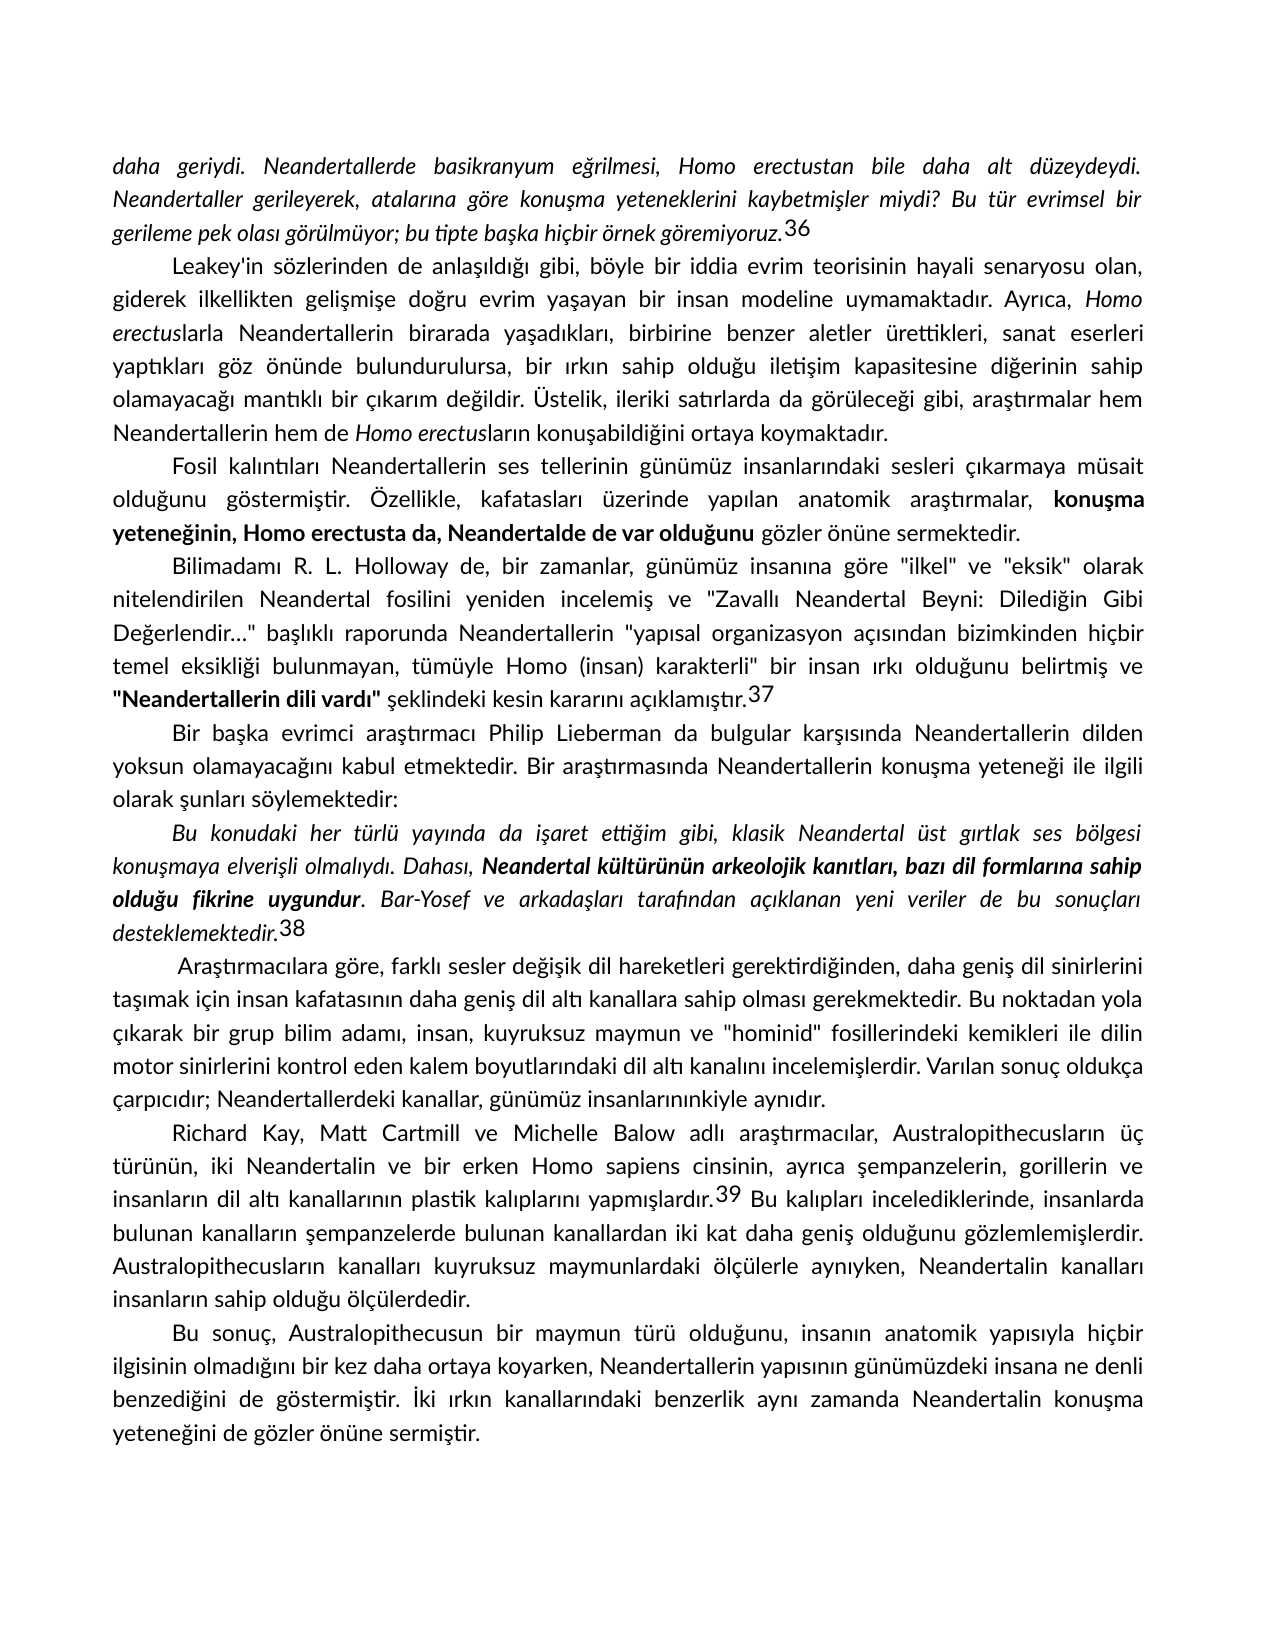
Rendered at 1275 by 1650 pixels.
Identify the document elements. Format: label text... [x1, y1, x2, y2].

text Bu sonuç, Australopithecusun bir maymun türü olduğunu, insanın anatomik yapısıyla hiçbir ilgisinin olmadığını bir kez daha ortaya koyarken, Neandertallerin yapısının günümüzdeki insana ne denli benzediğini de göstermiştir. İki ırkın kanallarındaki benzerlik aynı zamanda Neandertalin konuşma yeteneğini de gözler önüne sermiştir. [112, 1314, 1145, 1448]
text Richard Kay, Matt Cartmill ve Michelle Balow adlı araştırmacılar, Australopithecusların üç türünün, iki Neandertalin ve bir erken Homo sapiens cinsinin, ayrıca şempanzelerin, gorillerin ve insanların dil altı kanallarının plastik kalıplarını yapmışlardır.39 Bu kalıpları incelediklerinde, insanlarda bulunan kanalların şempanzelerde bulunan kanallardan iki kat daha geniş olduğunu gözlemlemişlerdir. Australopithecusların kanalları kuyruksuz maymunlardaki ölçülerle aynıyken, Neandertalin kanalları insanların sahip olduğu ölçülerdedir. [112, 1114, 1145, 1314]
text Bilimadamı R. L. Holloway de, bir zamanlar, günümüz insanına göre "ilkel" ve "eksik" olarak nitelendirilen Neandertal fosilini yeniden incelemiş ve "Zavallı Neandertal Beyni: Dilediğin Gibi Değerlendir…" başlıklı raporunda Neandertallerin "yapısal organizasyon açısından bizimkinden hiçbir temel eksikliği bulunmayan, tümüyle Homo (insan) karakterli" bir insan ırkı olduğunu belirtmiş ve "Neandertallerin dili vardı" şeklindeki kesin kararını açıklamıştır.37 [112, 548, 1145, 714]
text Fosil kalıntıları Neandertallerin ses tellerinin günümüz insanlarındaki sesleri çıkarmaya müsait olduğunu göstermiştir. Özellikle, kafatasları üzerinde yapılan anatomik araştırmalar, konuşma yeteneğinin, Homo erectusta da, Neandertalde de var olduğunu gözler önüne sermektedir. [112, 448, 1145, 548]
text Leakey'in sözlerinden de anlaşıldığı gibi, böyle bir iddia evrim teorisinin hayali senaryosu olan, giderek ilkellikten gelişmişe doğru evrim yaşayan bir insan modeline uymamaktadır. Ayrıca, Homo erectuslarla Neandertallerin birarada yaşadıkları, birbirine benzer aletler ürettikleri, sanat eserleri yaptıkları göz önünde bulundurulursa, bir ırkın sahip olduğu iletişim kapasitesine diğerinin sahip olamayacağı mantıklı bir çıkarım değildir. Üstelik, ileriki satırlarda da görüleceği gibi, araştırmalar hem Neandertallerin hem de Homo erectusların konuşabildiğini ortaya koymaktadır. [112, 248, 1145, 448]
text Araştırmacılara göre, farklı sesler değişik dil hareketleri gerektirdiğinden, daha geniş dil sinirlerini taşımak için insan kafatasının daha geniş dil altı kanallara sahip olması gerekmektedir. Bu noktadan yola çıkarak bir grup bilim adamı, insan, kuyruksuz maymun ve "hominid" fosillerindeki kemikleri ile dilin motor sinirlerini kontrol eden kalem boyutlarındaki dil altı kanalını incelemişlerdir. Varılan sonuç oldukça çarpıcıdır; Neandertallerdeki kanallar, günümüz insanlarınınkiyle aynıdır. [112, 948, 1145, 1114]
text Bu konudaki her türlü yayında da işaret ettiğim gibi, klasik Neandertal üst gırtlak ses bölgesi konuşmaya elverişli olmalıydı. Dahası, Neandertal kültürünün arkeolojik kanıtları, bazı dil formlarına sahip olduğu fikrine uygundur. Bar-Yosef ve arkadaşları tarafından açıklanan yeni veriler de bu sonuçları desteklemektedir.38 [112, 814, 1145, 948]
text Bir başka evrimci araştırmacı Philip Lieberman da bulgular karşısında Neandertallerin dilden yoksun olamayacağını kabul etmektedir. Bir araştırmasında Neandertallerin konuşma yeteneği ile ilgili olarak şunları söylemektedir: [112, 714, 1145, 814]
text daha geriydi. Neandertallerde basikranyum eğrilmesi, Homo erectustan bile daha alt düzeydeydi. Neandertaller gerileyerek, atalarına göre konuşma yeteneklerini kaybetmişler miydi? Bu tür evrimsel bir gerileme pek olası görülmüyor; bu tipte başka hiçbir örnek göremiyoruz.36 [112, 148, 1145, 248]
